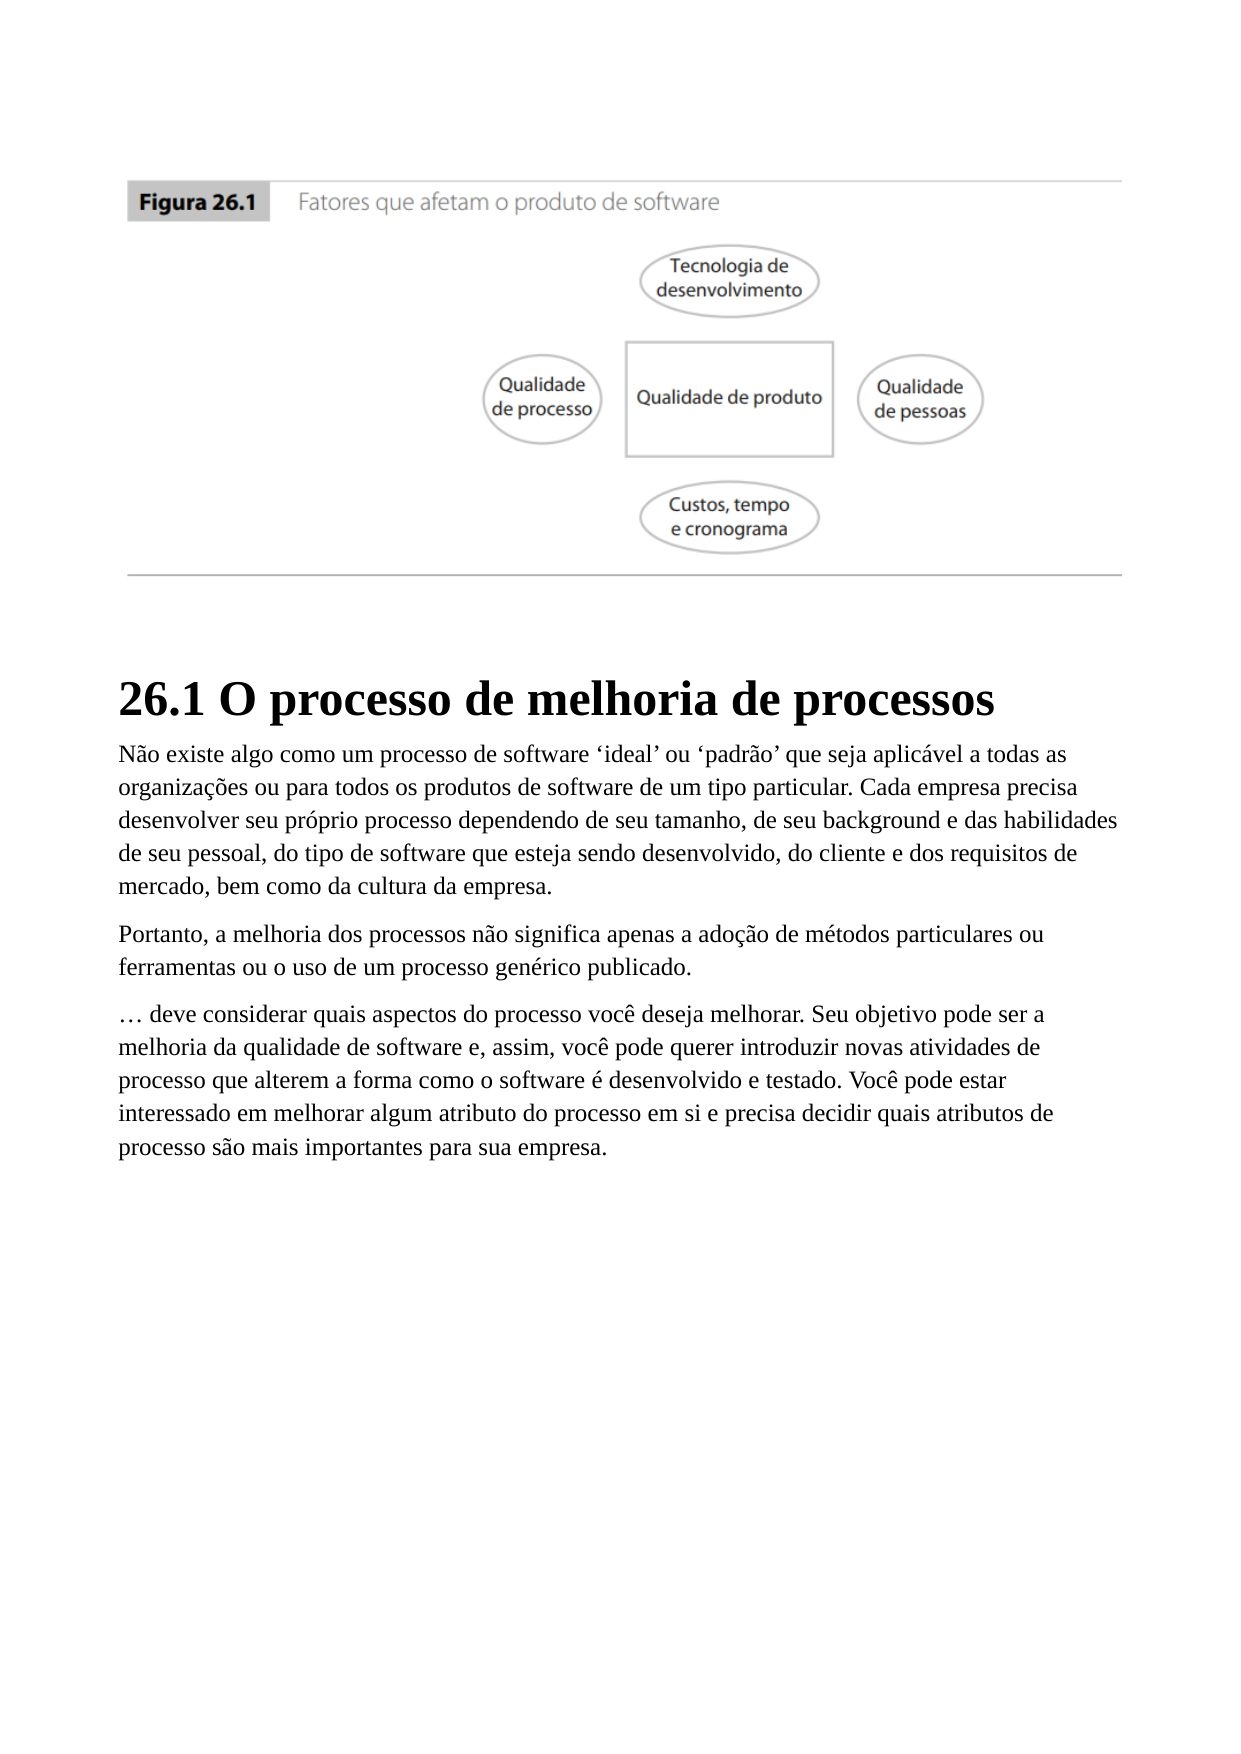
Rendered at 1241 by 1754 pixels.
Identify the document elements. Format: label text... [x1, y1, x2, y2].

picture [118, 165, 1123, 593]
text … deve considerar quais aspectos do processo você deseja melhorar. Seu objetivo pode ser a melhoria da qualidade de software e, assim, você pode querer introduzir novas atividades de processo que alterem a forma como o software é desenvolvido e testado. Você pode estar interessado em melhorar algum atributo do processo em si e precisa decidir quais atributos de processo são mais importantes para sua empresa. [118, 999, 1122, 1160]
text Portanto, a melhoria dos processos não significa apenas a adoção de métodos particulares ou ferramentas ou o uso de um processo genérico publicado. [118, 919, 1122, 981]
text Não existe algo como um processo de software ‘ideal’ ou ‘padrão’ que seja aplicável a todas as organizações ou para todos os produtos de software de um tipo particular. Cada empresa precisa desenvolver seu próprio processo dependendo de seu tamanho, de seu background e das habilidades de seu pessoal, do tipo de software que esteja sendo desenvolvido, do cliente e dos requisitos de mercado, bem como da cultura da empresa. [118, 739, 1122, 900]
subtitle 26.1 O processo de melhoria de processos [118, 669, 1122, 727]
